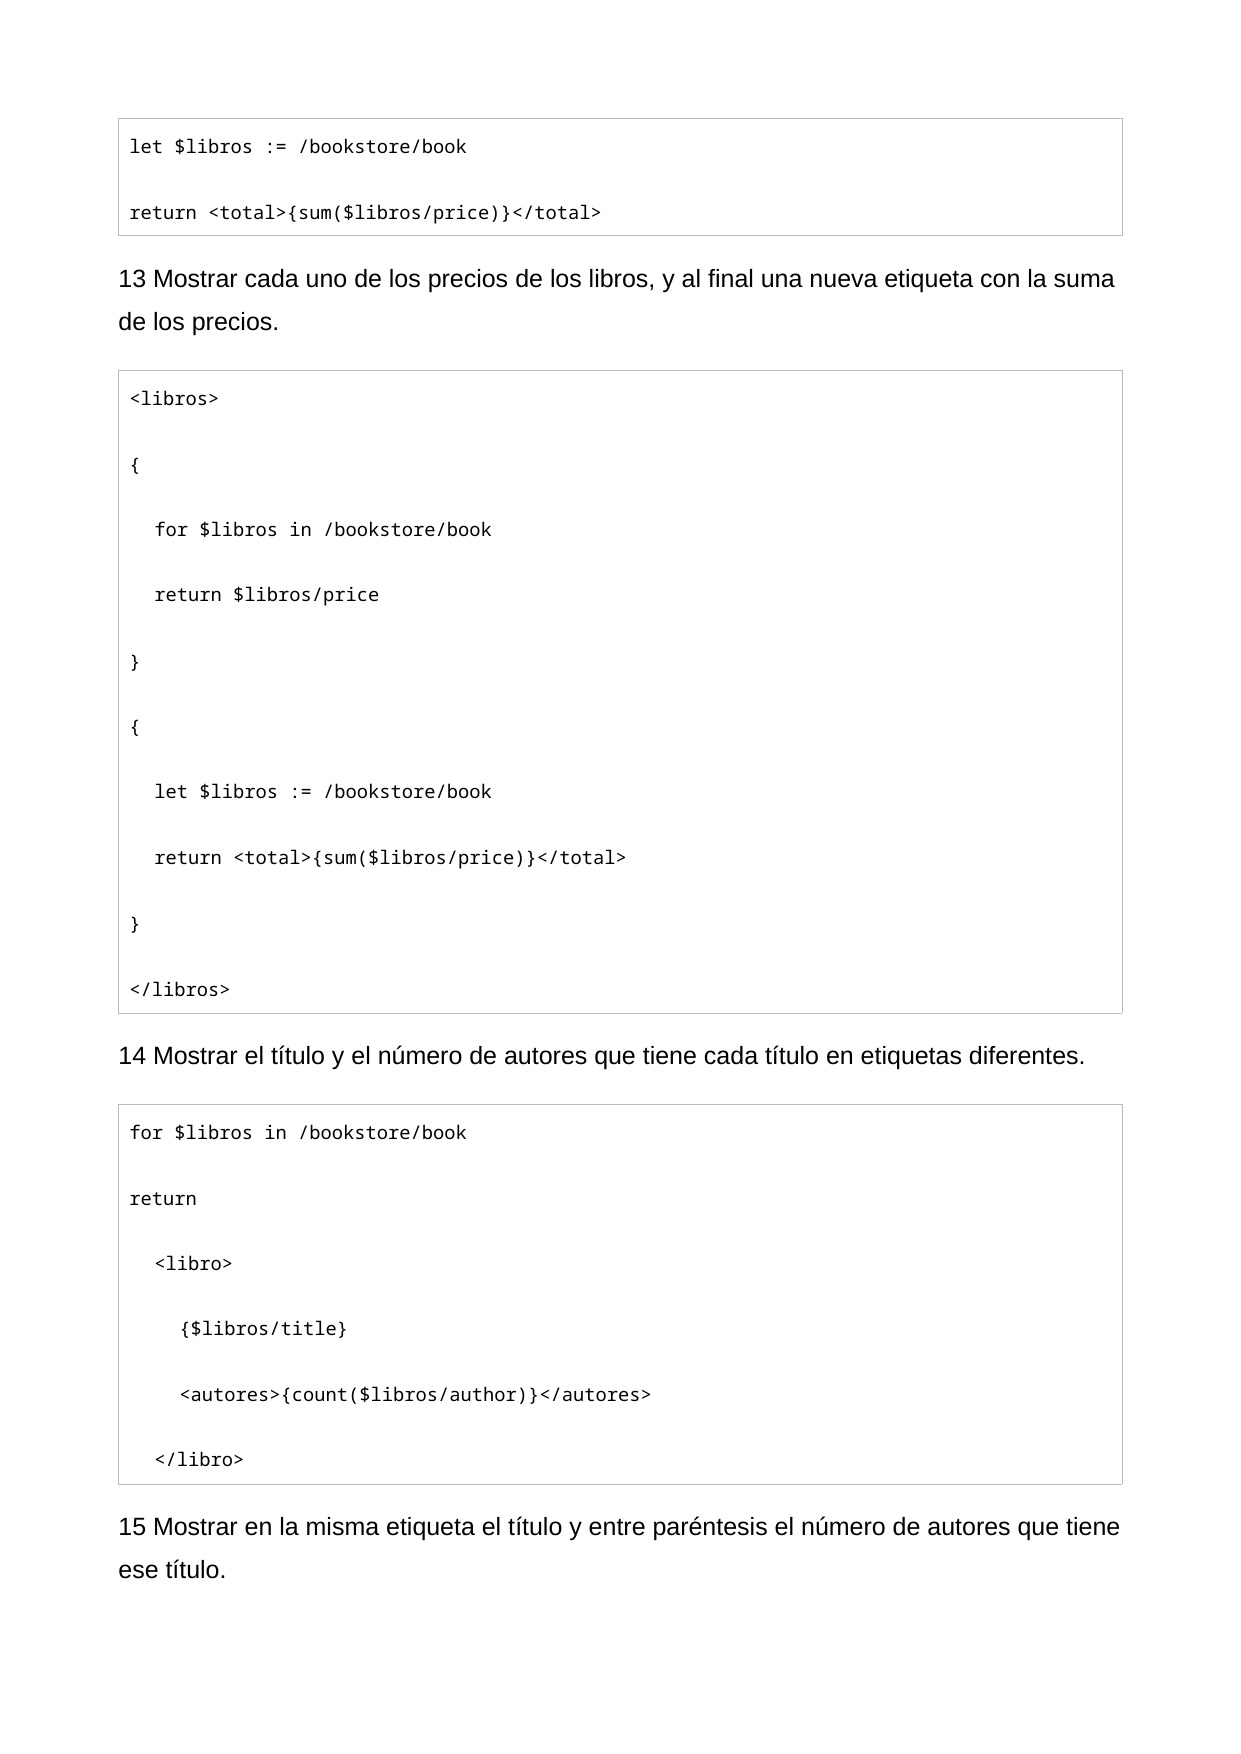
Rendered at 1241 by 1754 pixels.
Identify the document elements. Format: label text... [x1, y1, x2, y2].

text {$libros/title} [119, 1301, 1122, 1342]
text </libros> [119, 961, 1122, 1013]
list 13 Mostrar cada uno de los precios de los libros, y al final una nueva etiqueta con la suma de los precios. [118, 264, 1122, 336]
text let $libros := /bookstore/book [119, 764, 1122, 805]
text { [119, 698, 1122, 739]
text { [119, 436, 1122, 477]
text <libros> [119, 371, 1122, 411]
list 14 Mostrar el título y el número de autores que tiene cada título en etiquetas diferentes. [118, 1041, 1122, 1069]
text } [119, 633, 1122, 673]
text } [119, 895, 1122, 936]
text <libro> [119, 1235, 1122, 1276]
list 15 Mostrar en la misma etiqueta el título y entre paréntesis el número de autores que tiene ese título. [118, 1512, 1122, 1584]
text return <total>{sum($libros/price)}</total> [119, 829, 1122, 870]
text let $libros := /bookstore/book [119, 119, 1122, 159]
text </libro> [119, 1432, 1122, 1484]
text for $libros in /bookstore/book [119, 1105, 1122, 1145]
text return $libros/price [119, 567, 1122, 608]
text return [119, 1170, 1122, 1211]
text for $libros in /bookstore/book [119, 501, 1122, 542]
text return <total>{sum($libros/price)}</total> [119, 184, 1122, 235]
text <autores>{count($libros/author)}</autores> [119, 1367, 1122, 1407]
